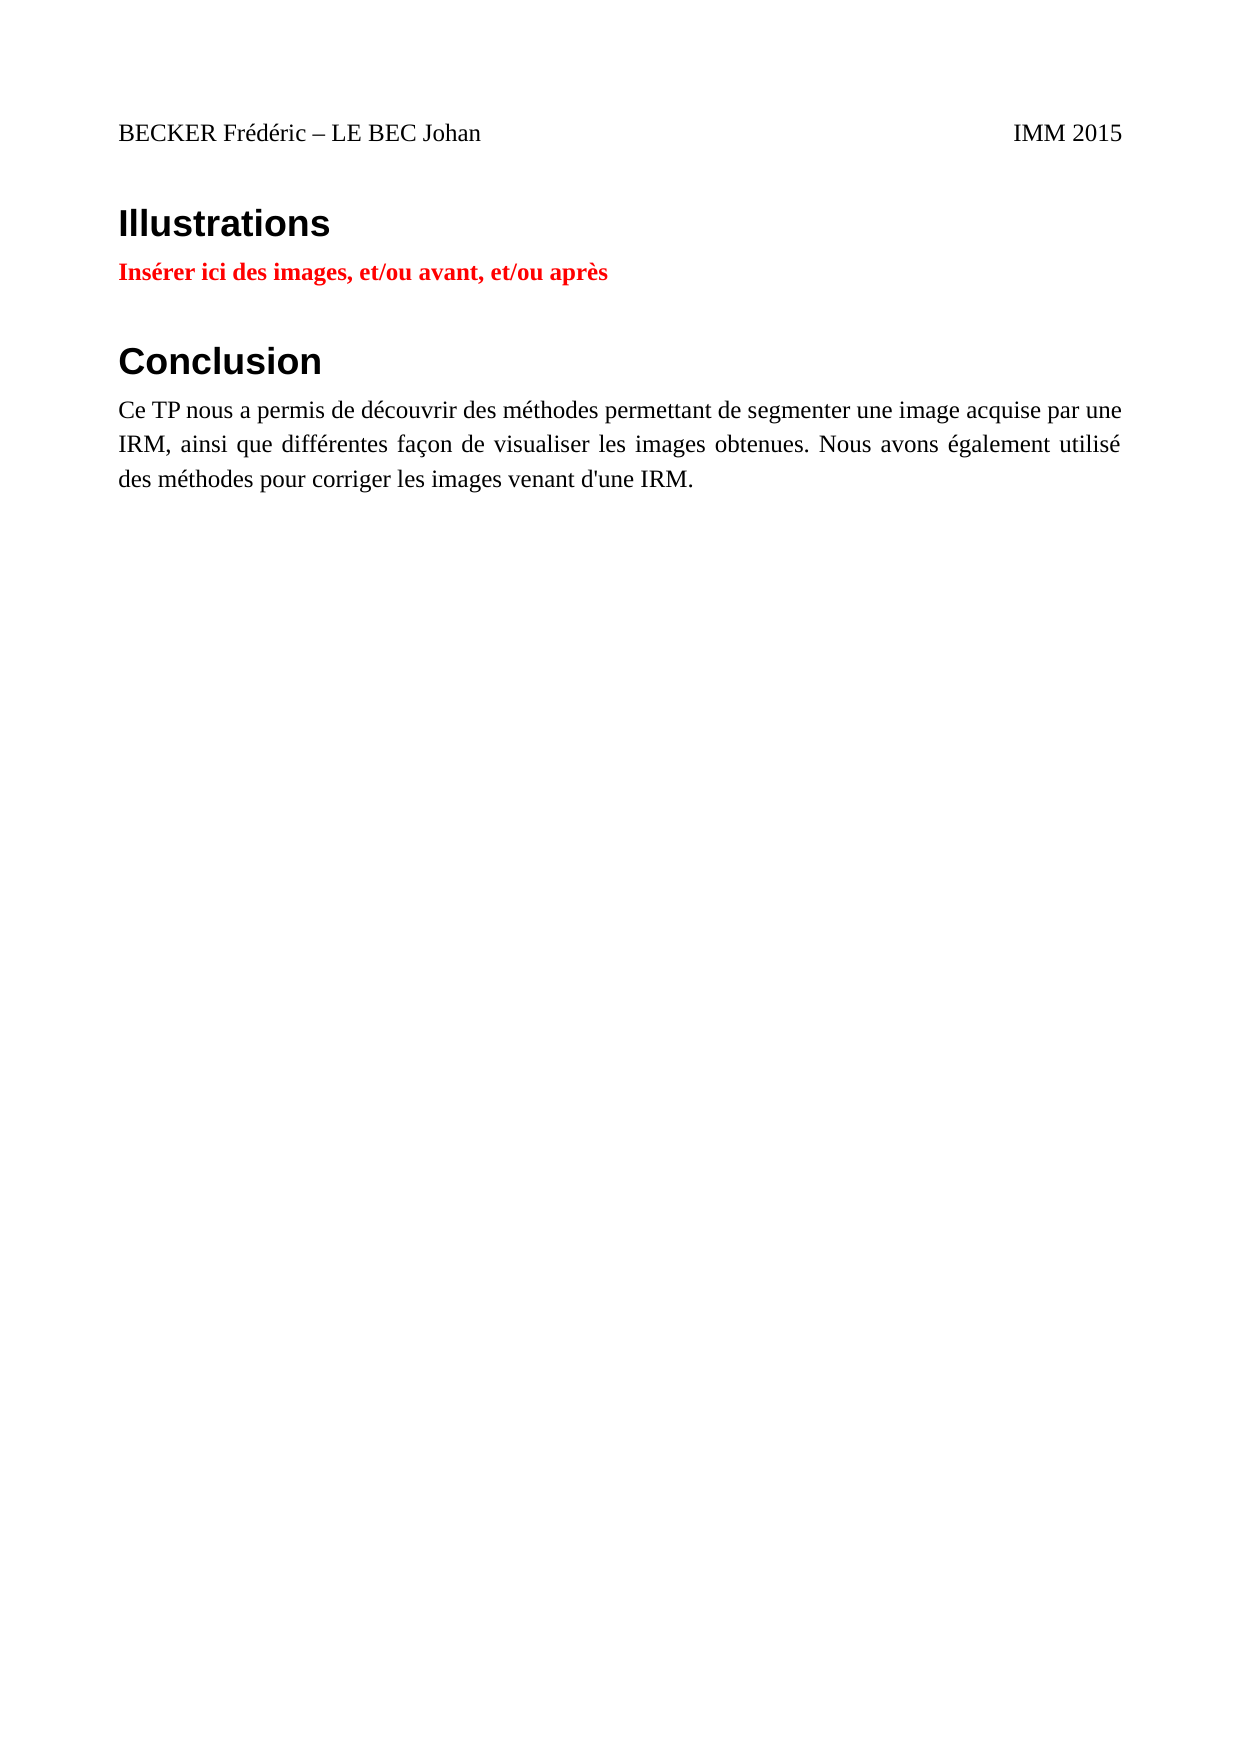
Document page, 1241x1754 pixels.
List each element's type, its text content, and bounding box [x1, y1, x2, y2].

subtitle Conclusion [118, 339, 1122, 383]
subtitle Illustrations [118, 201, 1122, 244]
text Ce TP nous a permis de découvrir des méthodes permettant de segmenter une image acquise par une IRM, ainsi que différentes façon de visualiser les images obtenues. Nous avons également utilisé des méthodes pour corriger les images venant d'une IRM. [118, 395, 1122, 493]
text Insérer ici des images, et/ou avant, et/ou après [118, 257, 1122, 286]
